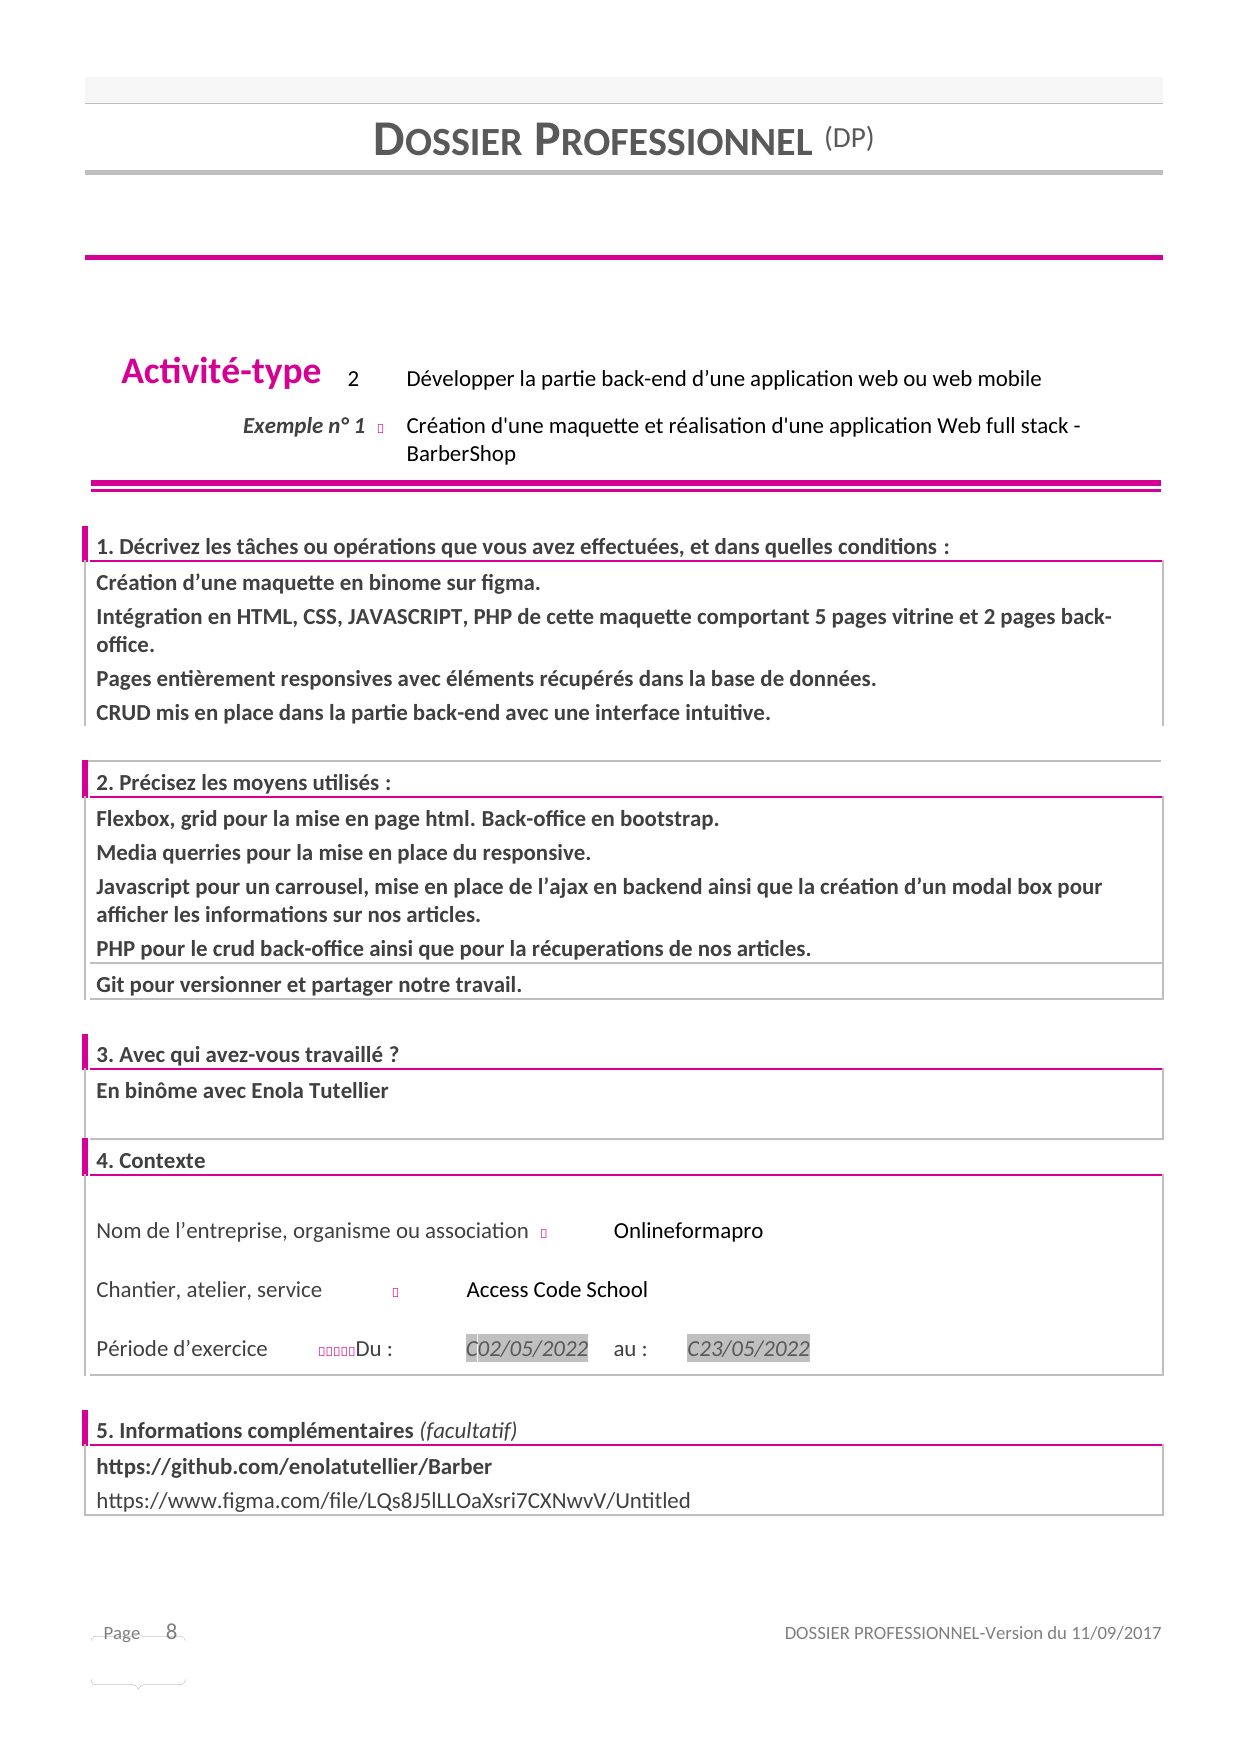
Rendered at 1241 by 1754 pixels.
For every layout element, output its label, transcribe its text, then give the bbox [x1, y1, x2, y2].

table_cell 1. Décrivez les tâches ou opérations que vous avez effectuées, et dans quelles conditions : [88, 526, 1163, 560]
table_cell PHP pour le crud back-office ainsi que pour la récuperations de nos articles. [86, 928, 1162, 962]
table_cell [86, 1104, 1162, 1138]
table_cell 2. Précisez les moyens utilisés : [88, 760, 1163, 796]
table_cell [589, 1176, 1162, 1210]
table_cell En binôme avec Enola Tutellier [86, 1068, 1162, 1104]
table_cell [1104, 726, 1163, 760]
table_cell 5. Informations complémentaires (facultatif) [88, 1410, 1104, 1444]
table_cell Chantier, atelier, service  [86, 1256, 455, 1315]
table_cell Access Code School [455, 1256, 1162, 1315]
table_cell 3. Avec qui avez-vous travaillé ? [88, 1034, 1163, 1068]
table_cell Exemple n° 1  [85, 393, 395, 479]
table_cell [85, 998, 1163, 1034]
table_cell https://www.figma.com/file/LQs8J5lLLOaXsri7CXNwvV/Untitled [86, 1480, 1162, 1514]
table_cell Flexbox, grid pour la mise en page html. Back-office en bootstrap. [86, 796, 1162, 832]
table_cell Javascript pour un carrousel, mise en place de l’ajax en backend ainsi que la création d’un modal box pour afficher les informations sur nos articles. [86, 866, 1162, 928]
table_cell Git pour versionner et partager notre travail. [86, 962, 1162, 998]
table_cell [86, 1174, 589, 1210]
table_cell Pages entièrement responsives avec éléments récupérés dans la base de données. [86, 658, 1162, 692]
table_header Activité-type [85, 341, 336, 392]
table_cell Création d’une maquette en binome sur figma. [86, 560, 1162, 596]
table_cell [1104, 1410, 1163, 1444]
table_cell [85, 726, 1104, 760]
table_cell [85, 1374, 1104, 1410]
table_cell Intégration en HTML, CSS, JAVASCRIPT, PHP de cette maquette comportant 5 pages vitrine et 2 pages back-office. [86, 596, 1162, 658]
table_cell Période d’exercice Du : C02/05/2022 au : C23/05/2022 [86, 1315, 1162, 1374]
table_cell Nom de l’entreprise, organisme ou association  [86, 1210, 589, 1256]
table_cell CRUD mis en place dans la partie back-end avec une interface intuitive. [86, 692, 1162, 726]
table_cell Onlineformapro [589, 1210, 1162, 1256]
table_cell https://github.com/enolatutellier/Barber [86, 1444, 1162, 1480]
table_cell Création d'une maquette et réalisation d'une application Web full stack - BarberShop [395, 393, 1163, 479]
table_header 2 [336, 341, 395, 392]
table_cell Media querries pour la mise en place du responsive. [86, 832, 1162, 866]
table_cell [85, 480, 1163, 526]
table_header Développer la partie back-end d’une application web ou web mobile [395, 341, 1163, 392]
table_cell 4. Contexte [88, 1138, 1163, 1174]
table_cell [1104, 1376, 1163, 1410]
